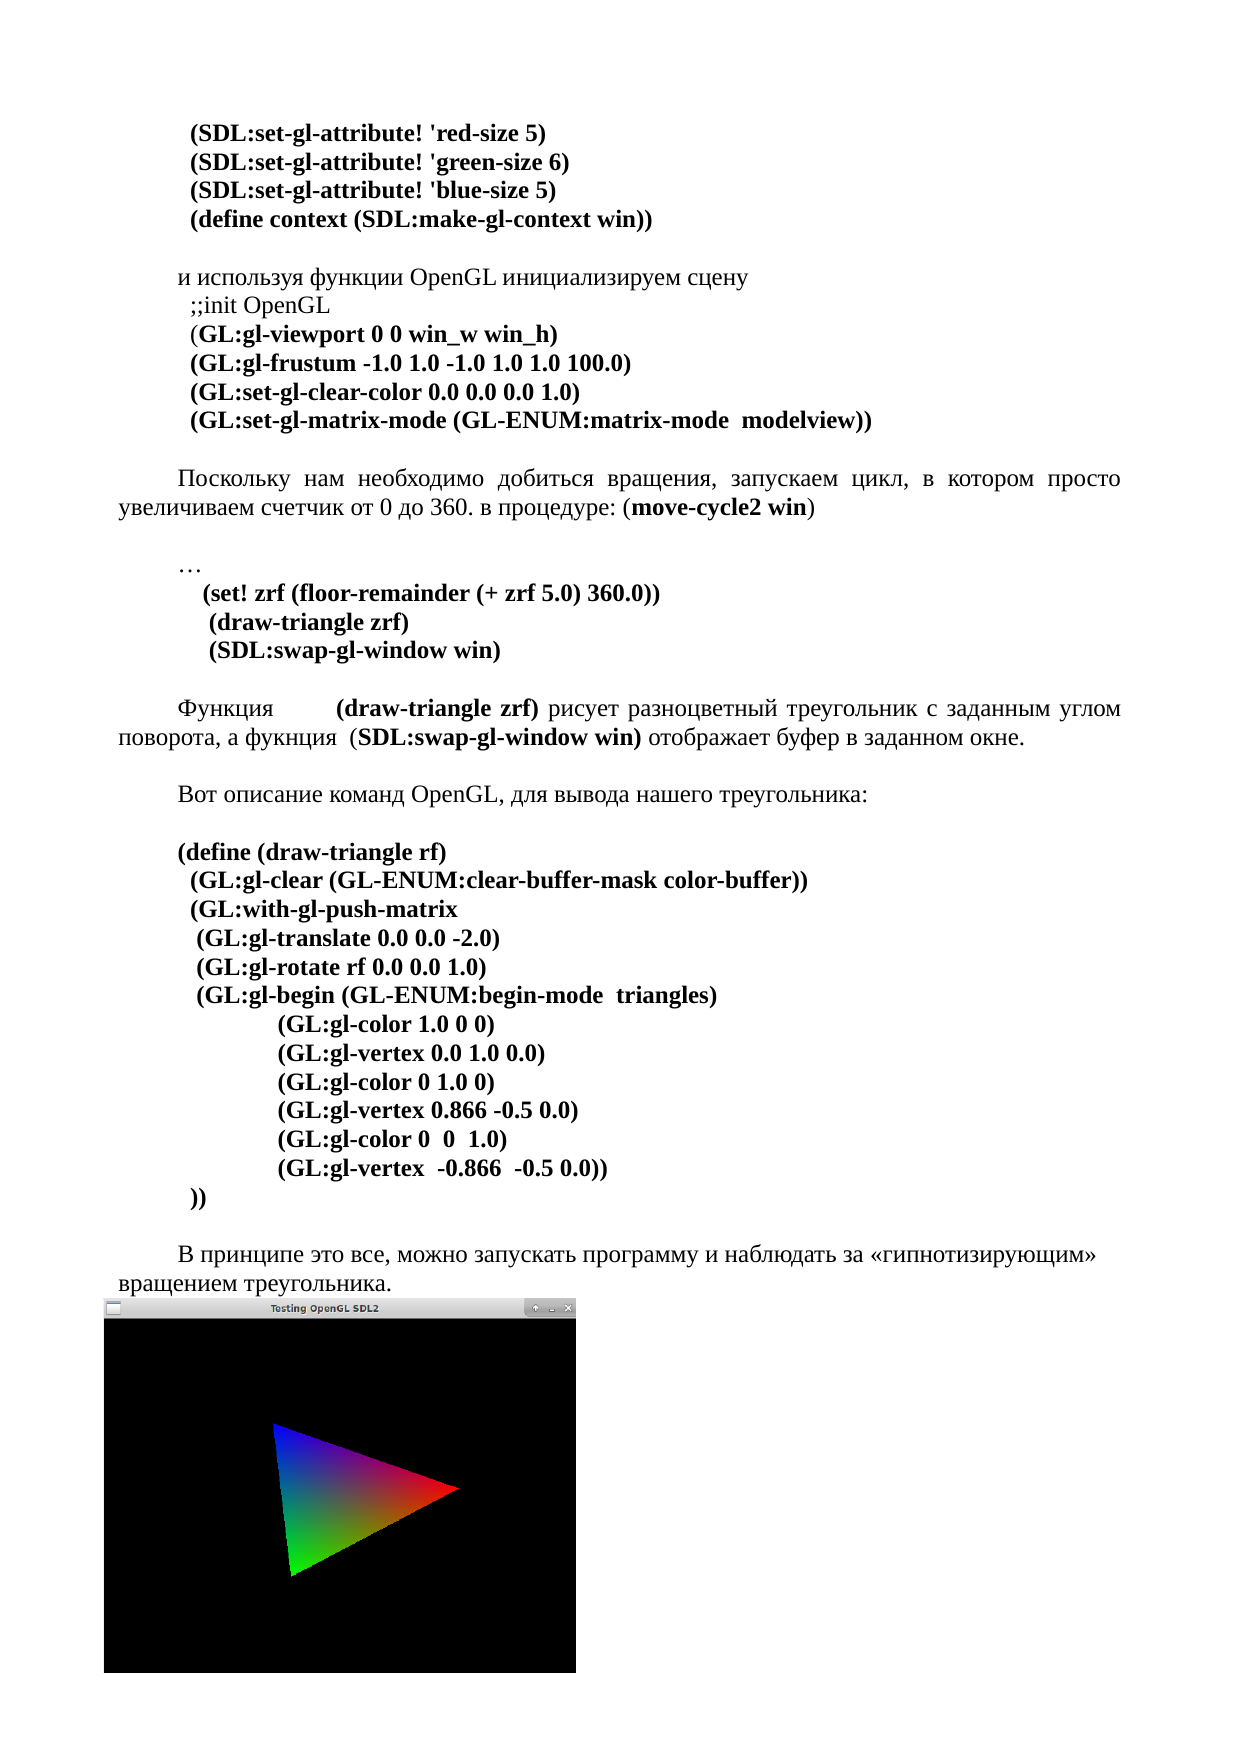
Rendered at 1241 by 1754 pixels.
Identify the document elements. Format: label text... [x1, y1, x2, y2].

text Вот описание команд OpenGL, для вывода нашего треугольника: [118, 779, 1122, 808]
text (GL:set-gl-clear-color 0.0 0.0 0.0 1.0) [118, 377, 1122, 406]
text (SDL:swap-gl-window win) [118, 636, 1122, 664]
text (GL:gl-begin (GL-ENUM:begin-mode triangles) [118, 981, 1122, 1009]
text (draw-triangle zrf) [118, 607, 1122, 636]
text ;;init OpenGL [118, 291, 1122, 319]
text (define (draw-triangle rf) [118, 837, 1122, 866]
text (GL:gl-viewport 0 0 win_w win_h) [118, 319, 1122, 348]
text (SDL:set-gl-attribute! 'green-size 6) [118, 147, 1122, 176]
text (SDL:set-gl-attribute! 'red-size 5) [118, 118, 1122, 147]
text (GL:gl-translate 0.0 0.0 -2.0) [118, 923, 1122, 952]
text (GL:gl-frustum -1.0 1.0 -1.0 1.0 1.0 100.0) [118, 348, 1122, 377]
text (GL:gl-vertex 0.866 -0.5 0.0) [118, 1096, 1122, 1124]
text (GL:gl-color 1.0 0 0) [118, 1009, 1122, 1038]
text (GL:gl-color 0 1.0 0) [118, 1067, 1122, 1096]
text (set! zrf (floor-remainder (+ zrf 5.0) 360.0)) [118, 578, 1122, 607]
text … [118, 549, 1122, 578]
text (GL:gl-rotate rf 0.0 0.0 1.0) [118, 952, 1122, 981]
text и используя функции OpenGL инициализируем сцену [118, 262, 1122, 291]
text (SDL:set-gl-attribute! 'blue-size 5) [118, 176, 1122, 204]
text (GL:with-gl-push-matrix [118, 894, 1122, 923]
picture [103, 1298, 576, 1673]
text (GL:gl-vertex 0.0 1.0 0.0) [118, 1038, 1122, 1067]
text Поскольку нам необходимо добиться вращения, запускаем цикл, в котором просто увеличиваем счетчик от 0 до 360. в процедуре: (move-cycle2 win) [118, 463, 1122, 521]
text Функция (draw-triangle zrf) рисует разноцветный треугольник с заданным углом поворота, а фукнция (SDL:swap-gl-window win) отображает буфер в заданном окне. [118, 693, 1122, 751]
text (GL:set-gl-matrix-mode (GL-ENUM:matrix-mode modelview)) [118, 406, 1122, 434]
text (GL:gl-color 0 0 1.0) [118, 1124, 1122, 1153]
text (GL:gl-vertex -0.866 -0.5 0.0)) [118, 1153, 1122, 1182]
text (GL:gl-clear (GL-ENUM:clear-buffer-mask color-buffer)) [118, 866, 1122, 894]
text (define context (SDL:make-gl-context win)) [118, 204, 1122, 233]
text В принципе это все, можно запускать программу и наблюдать за «гипнотизирующим» вращением треугольника. [118, 1239, 1122, 1297]
text )) [118, 1182, 1122, 1211]
